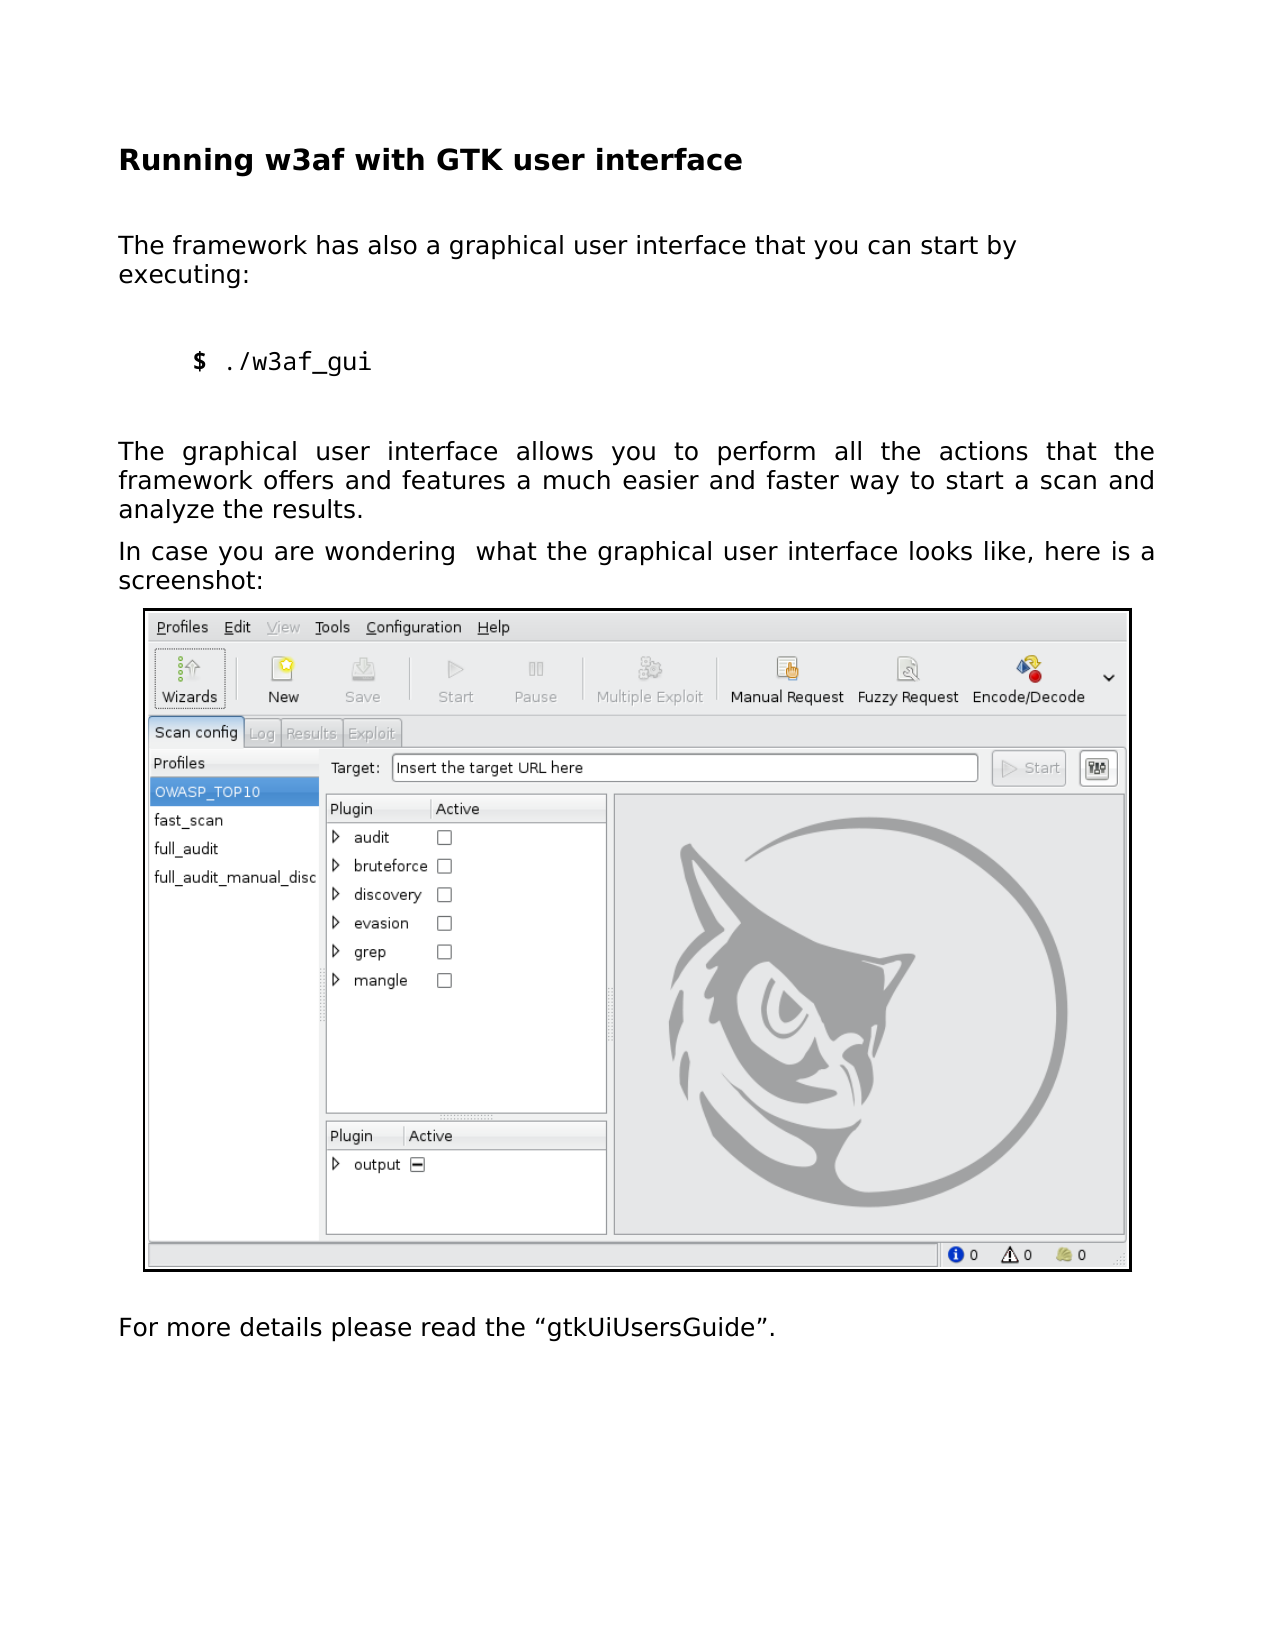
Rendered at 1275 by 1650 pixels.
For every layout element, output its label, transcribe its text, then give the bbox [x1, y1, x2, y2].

text The framework has also a graphical user interface that you can start by executing: [118, 231, 1157, 289]
text In case you are wondering what the graphical user interface looks like, here is a screenshot: [118, 537, 1157, 595]
picture [148, 613, 1127, 1267]
text The graphical user interface allows you to perform all the actions that the framework offers and features a much easier and faster way to start a scan and analyze the results. [118, 437, 1157, 524]
text For more details please read the “gtkUiUsersGuide”. [118, 1314, 1157, 1343]
text $ ./w3af_gui [192, 344, 1157, 378]
